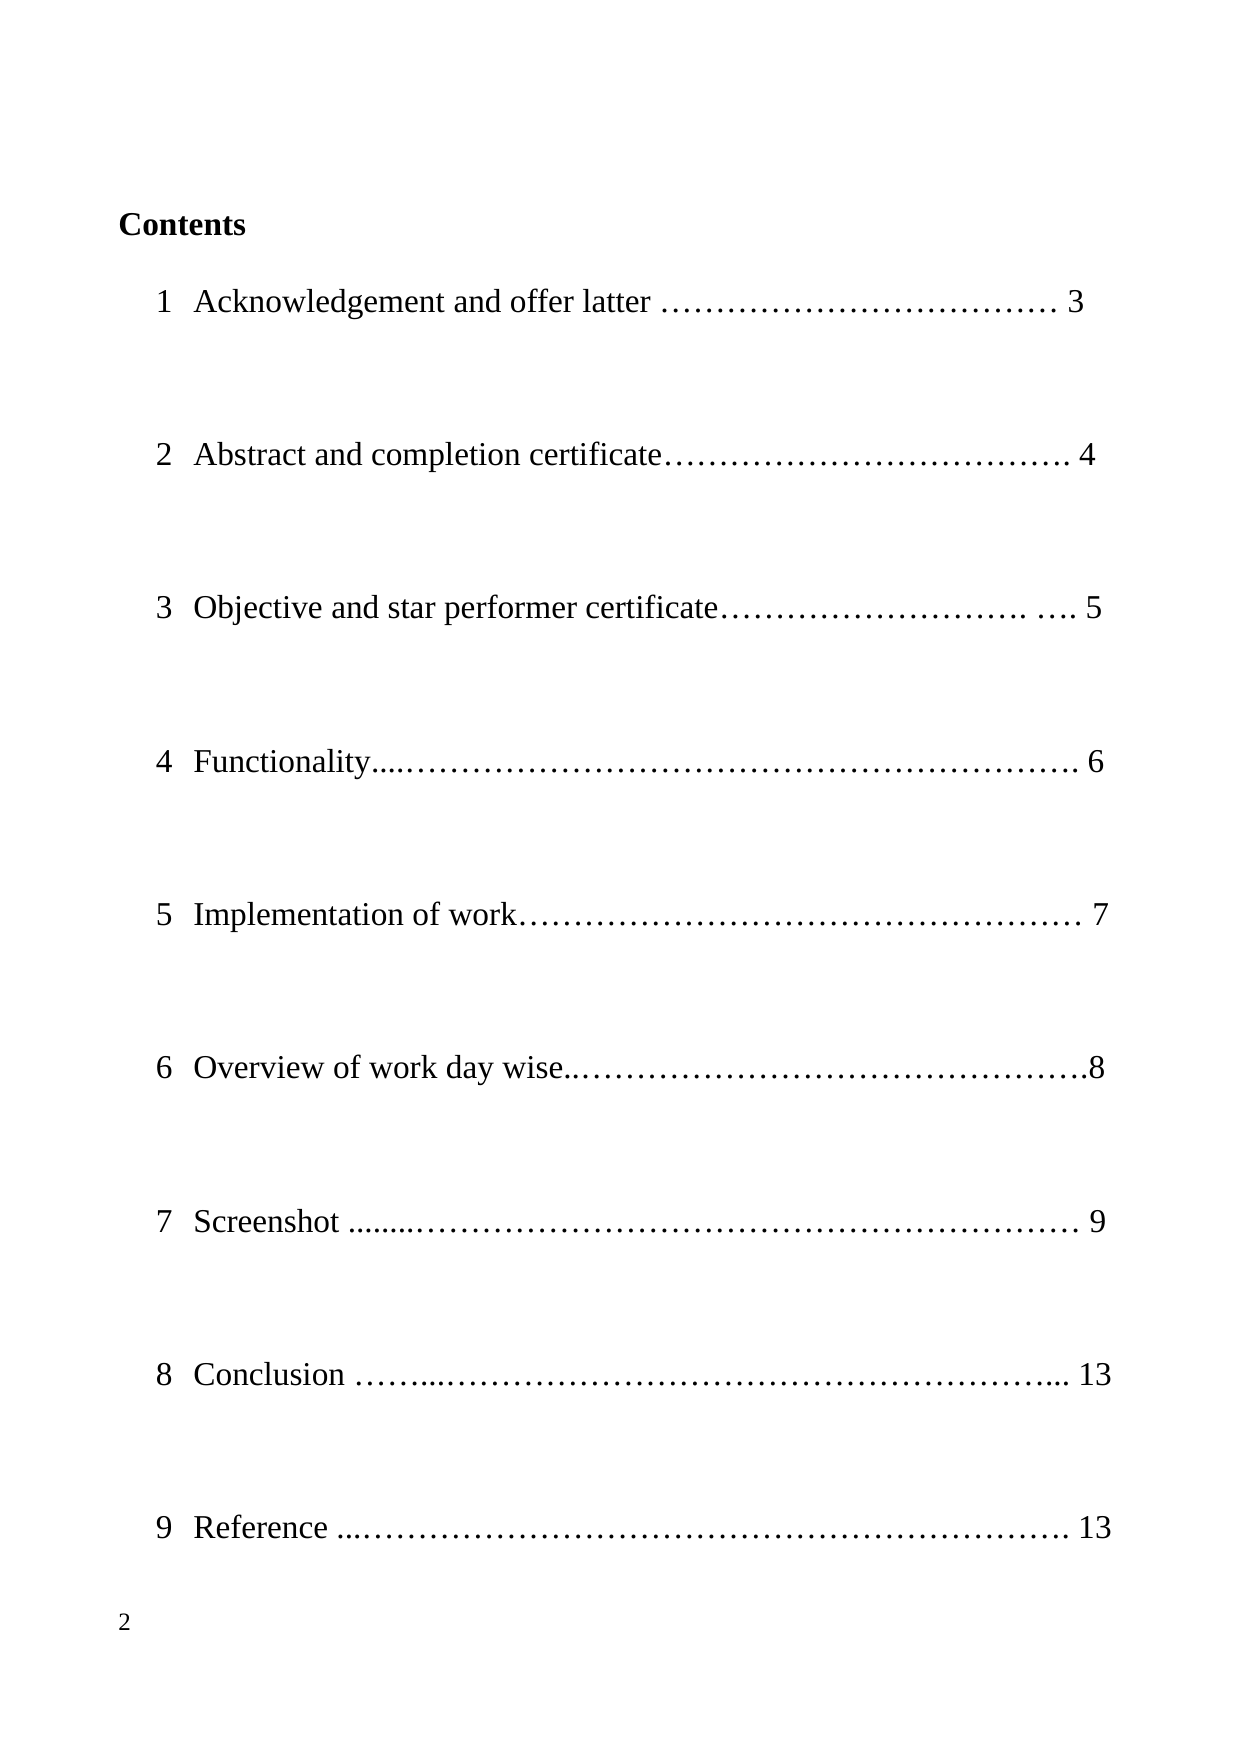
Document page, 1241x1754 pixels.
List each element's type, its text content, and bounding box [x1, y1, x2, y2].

list Objective and star performer certificate………………………. …. 5 [156, 588, 1122, 626]
list Overview of work day wise..……………………………………….8 [156, 1048, 1122, 1086]
list Functionality....……………………………………………………. 6 [156, 741, 1122, 779]
text Contents [118, 204, 1122, 243]
list Conclusion ……...………………………………………………... 13 [156, 1354, 1122, 1393]
list Screenshot ........…………………………………………………… 9 [156, 1201, 1122, 1239]
list Abstract and completion certificate………………………………. 4 [156, 434, 1122, 473]
list Reference ...………………………………………………………. 13 [156, 1508, 1122, 1546]
list Acknowledgement and offer latter ……………………………… 3 [156, 281, 1122, 319]
list Implementation of work…………………………………………… 7 [156, 894, 1122, 933]
